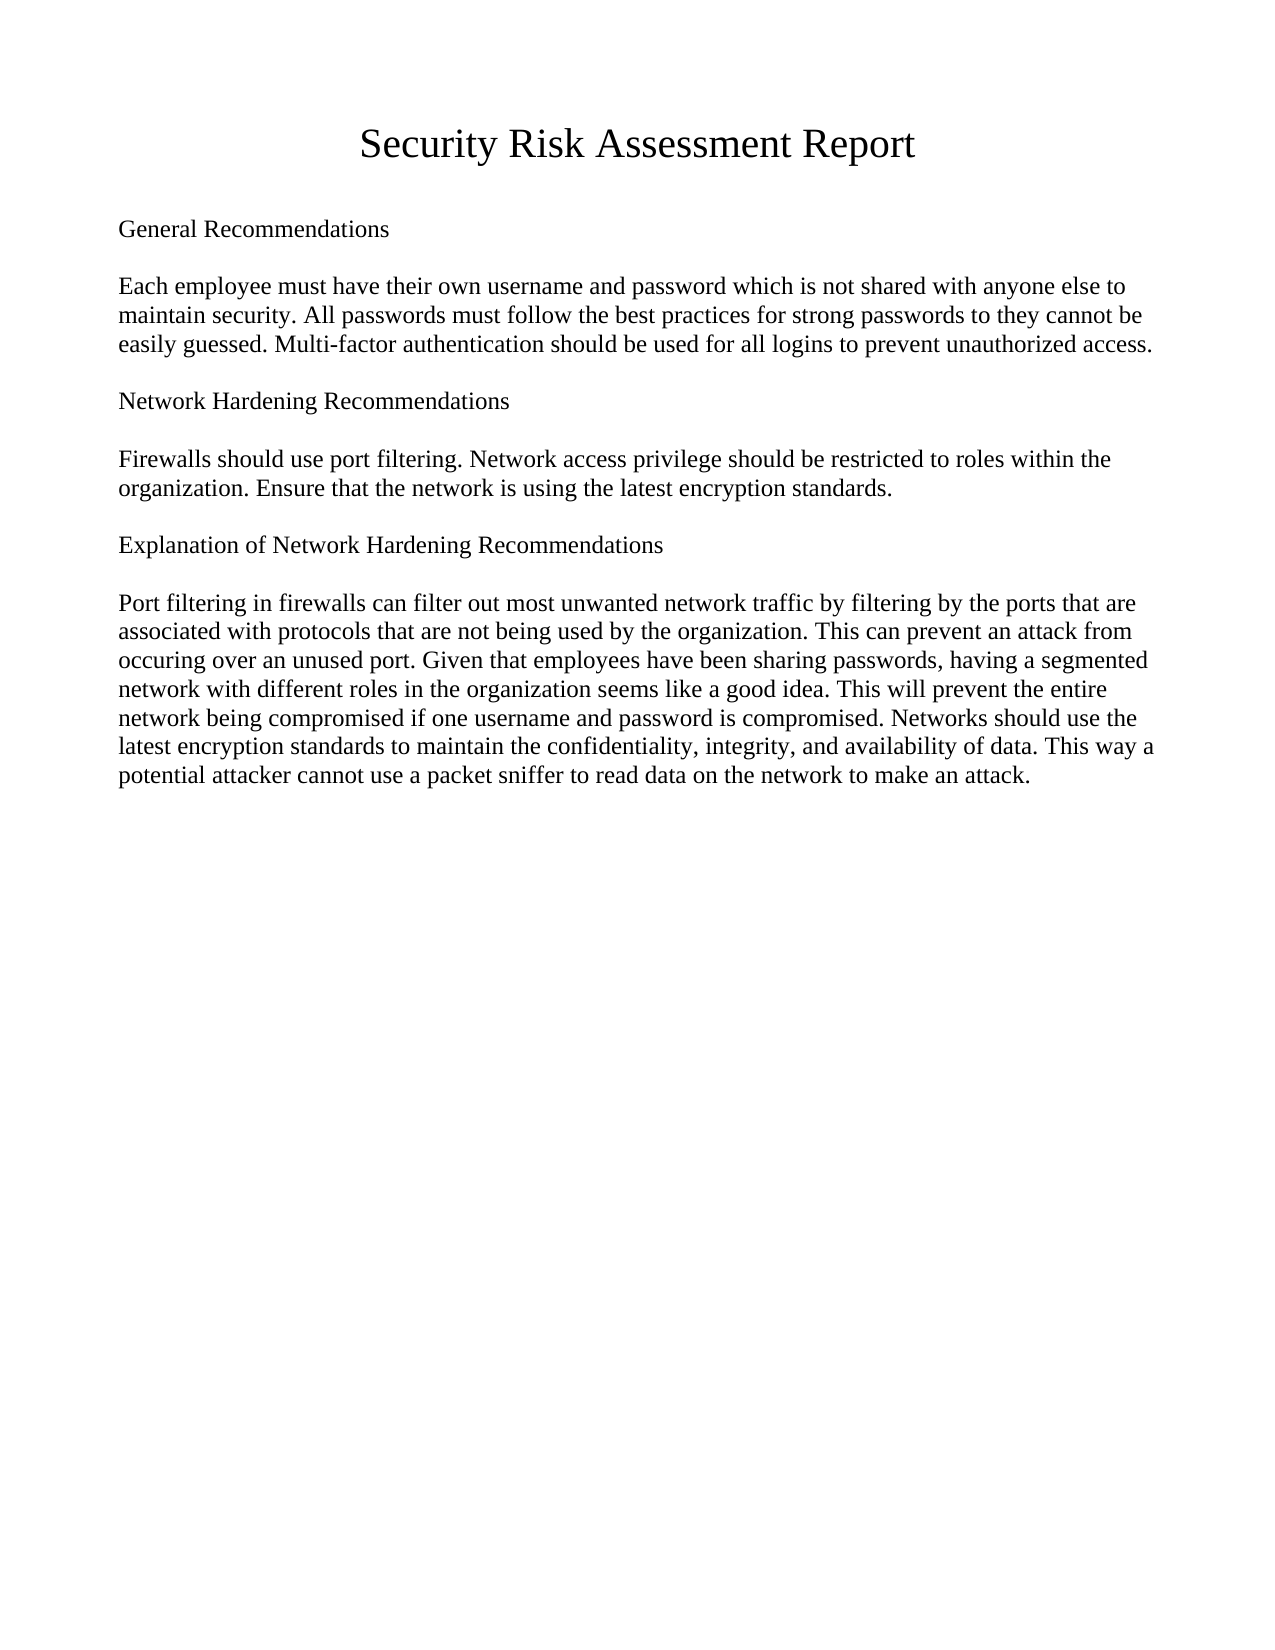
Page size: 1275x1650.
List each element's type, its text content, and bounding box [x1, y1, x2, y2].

text General Recommendations [118, 214, 1157, 243]
text Security Risk Assessment Report [118, 118, 1157, 166]
text Each employee must have their own username and password which is not shared with anyone else to maintain security. All passwords must follow the best practices for strong passwords to they cannot be easily guessed. Multi-factor authentication should be used for all logins to prevent unauthorized access. [118, 271, 1157, 358]
text Network Hardening Recommendations [118, 386, 1157, 415]
text Explanation of Network Hardening Recommendations [118, 530, 1157, 559]
text Firewalls should use port filtering. Network access privilege should be restricted to roles within the organization. Ensure that the network is using the latest encryption standards. [118, 444, 1157, 501]
text Port filtering in firewalls can filter out most unwanted network traffic by filtering by the ports that are associated with protocols that are not being used by the organization. This can prevent an attack from occuring over an unused port. Given that employees have been sharing passwords, having a segmented network with different roles in the organization seems like a good idea. This will prevent the entire network being compromised if one username and password is compromised. Networks should use the latest encryption standards to maintain the confidentiality, integrity, and availability of data. This way a potential attacker cannot use a packet sniffer to read data on the network to make an attack. [118, 588, 1157, 789]
